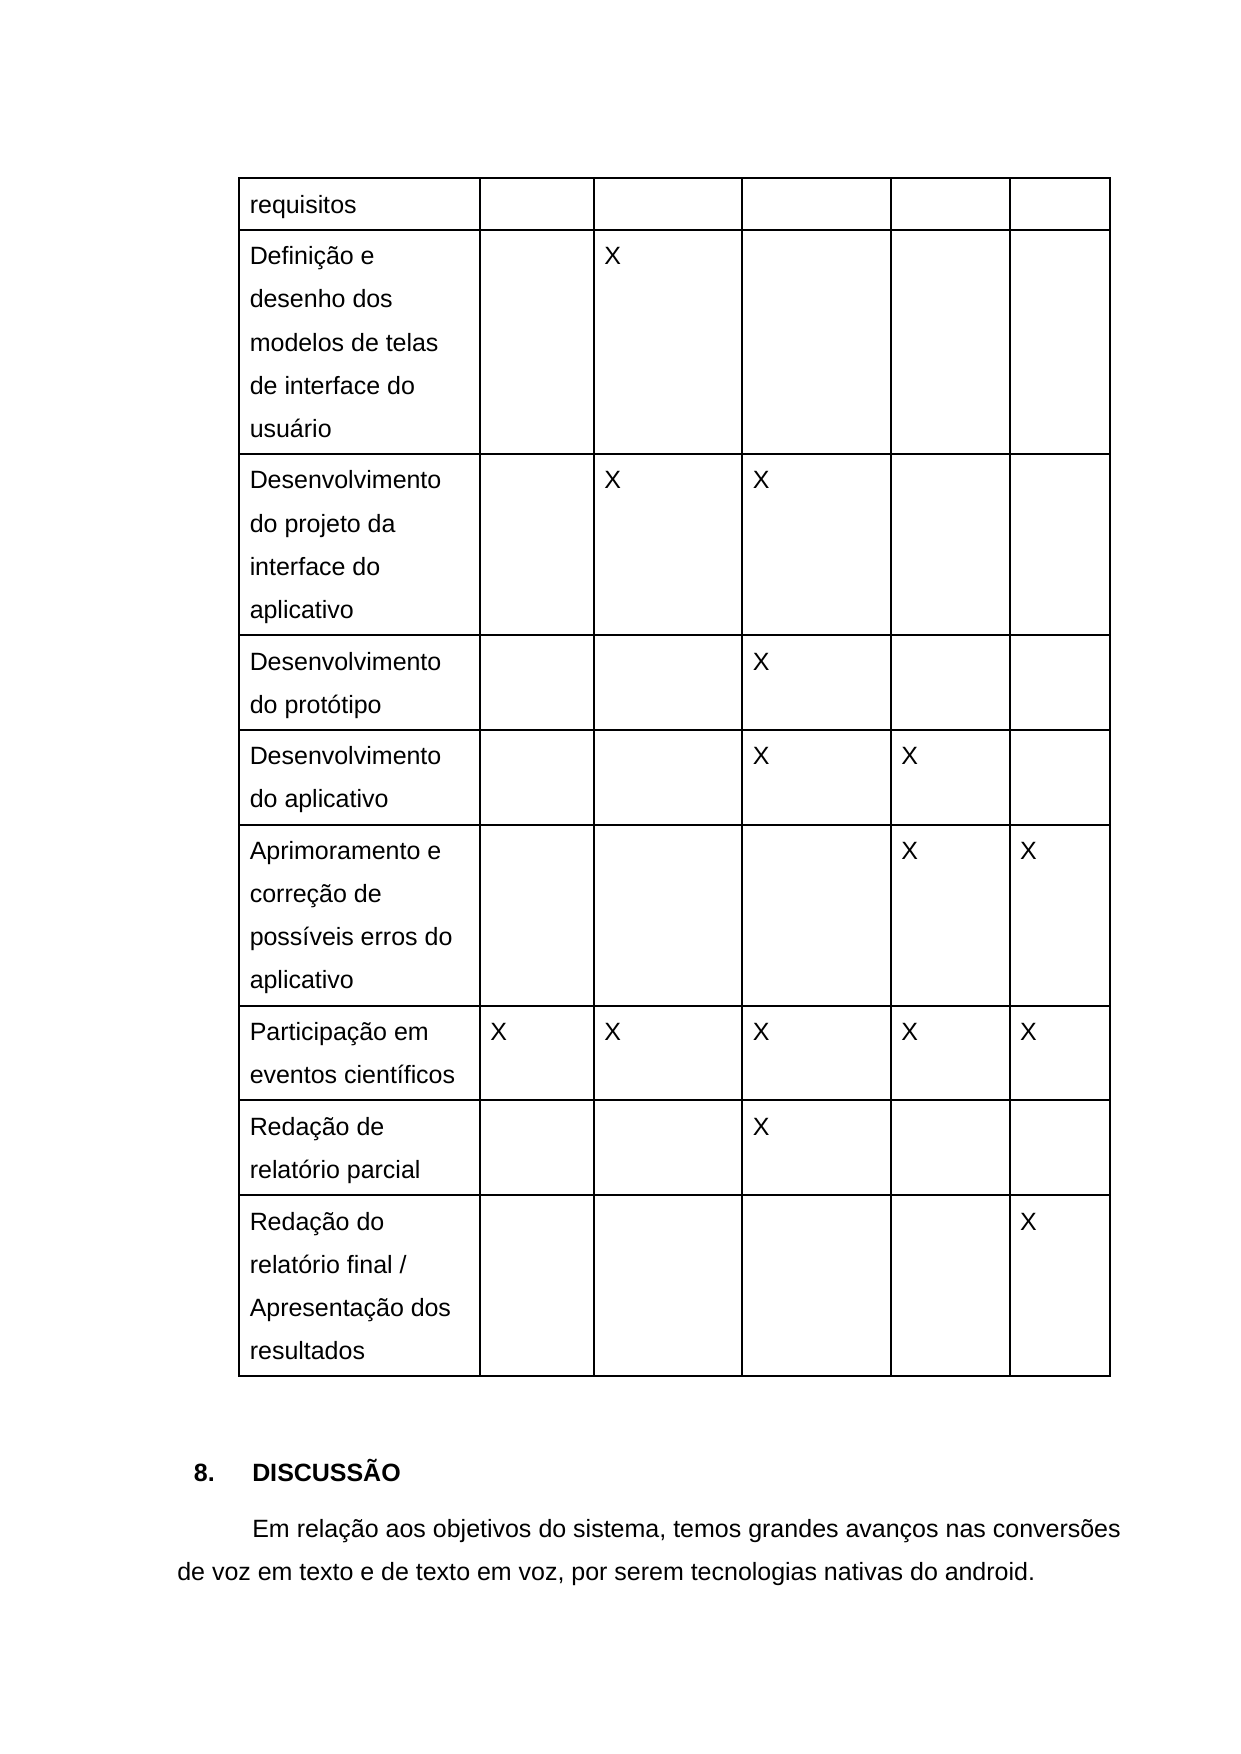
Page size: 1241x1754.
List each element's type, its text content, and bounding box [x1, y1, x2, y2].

table_cell [892, 455, 1009, 634]
table_cell [481, 826, 593, 1004]
table_cell [595, 1101, 741, 1194]
table_cell X [743, 1101, 890, 1194]
table_cell X [743, 1007, 890, 1099]
table_cell X [892, 826, 1009, 1004]
table_cell requisitos [240, 179, 479, 229]
table_cell [481, 231, 593, 453]
table_cell Redação do relatório final / Apresentação dos resultados [240, 1196, 479, 1375]
text Em relação aos objetivos do sistema, temos grandes avanços nas conversões de voz em texto e de texto em voz, por serem tecnologias nativas do android. [177, 1514, 1122, 1586]
table_cell [1011, 731, 1109, 823]
table_cell X [1011, 1007, 1109, 1099]
table_cell [892, 231, 1009, 453]
table_cell [595, 1196, 741, 1375]
table_cell X [595, 1007, 741, 1099]
table_cell [1011, 179, 1109, 229]
table_cell [481, 731, 593, 823]
table_cell Desenvolvimento do projeto da interface do aplicativo [240, 455, 479, 634]
table_cell [1011, 455, 1109, 634]
table_cell [595, 731, 741, 823]
table_cell X [892, 731, 1009, 823]
table_cell [892, 1196, 1009, 1375]
table_cell [481, 1101, 593, 1194]
table_cell X [1011, 1196, 1109, 1375]
table_cell [892, 1101, 1009, 1194]
table_cell [595, 826, 741, 1004]
table_cell Definição e desenho dos modelos de telas de interface do usuário [240, 231, 479, 453]
table_cell [595, 179, 741, 229]
table_cell [481, 1196, 593, 1375]
table_cell X [481, 1007, 593, 1099]
table_cell [892, 179, 1009, 229]
table_cell X [892, 1007, 1009, 1099]
table_cell [481, 636, 593, 729]
table_cell [1011, 636, 1109, 729]
table_cell X [743, 731, 890, 823]
table_cell X [743, 455, 890, 634]
table_cell X [595, 231, 741, 453]
table_cell [743, 826, 890, 1004]
table_cell Desenvolvimento do protótipo [240, 636, 479, 729]
table_cell [892, 636, 1009, 729]
table_cell Participação em eventos científicos [240, 1007, 479, 1099]
table_cell [595, 636, 741, 729]
subtitle DISCUSSÃO [214, 1458, 1122, 1487]
table_cell Aprimoramento e correção de possíveis erros do aplicativo [240, 826, 479, 1004]
table_cell [481, 455, 593, 634]
table_cell X [743, 636, 890, 729]
table_cell [1011, 1101, 1109, 1194]
table_cell Desenvolvimento do aplicativo [240, 731, 479, 823]
table_cell [743, 1196, 890, 1375]
table_cell [1011, 231, 1109, 453]
table_cell [743, 231, 890, 453]
table_cell X [595, 455, 741, 634]
table_cell [481, 179, 593, 229]
table_cell Redação de relatório parcial [240, 1101, 479, 1194]
table_cell [743, 179, 890, 229]
table_cell X [1011, 826, 1109, 1004]
